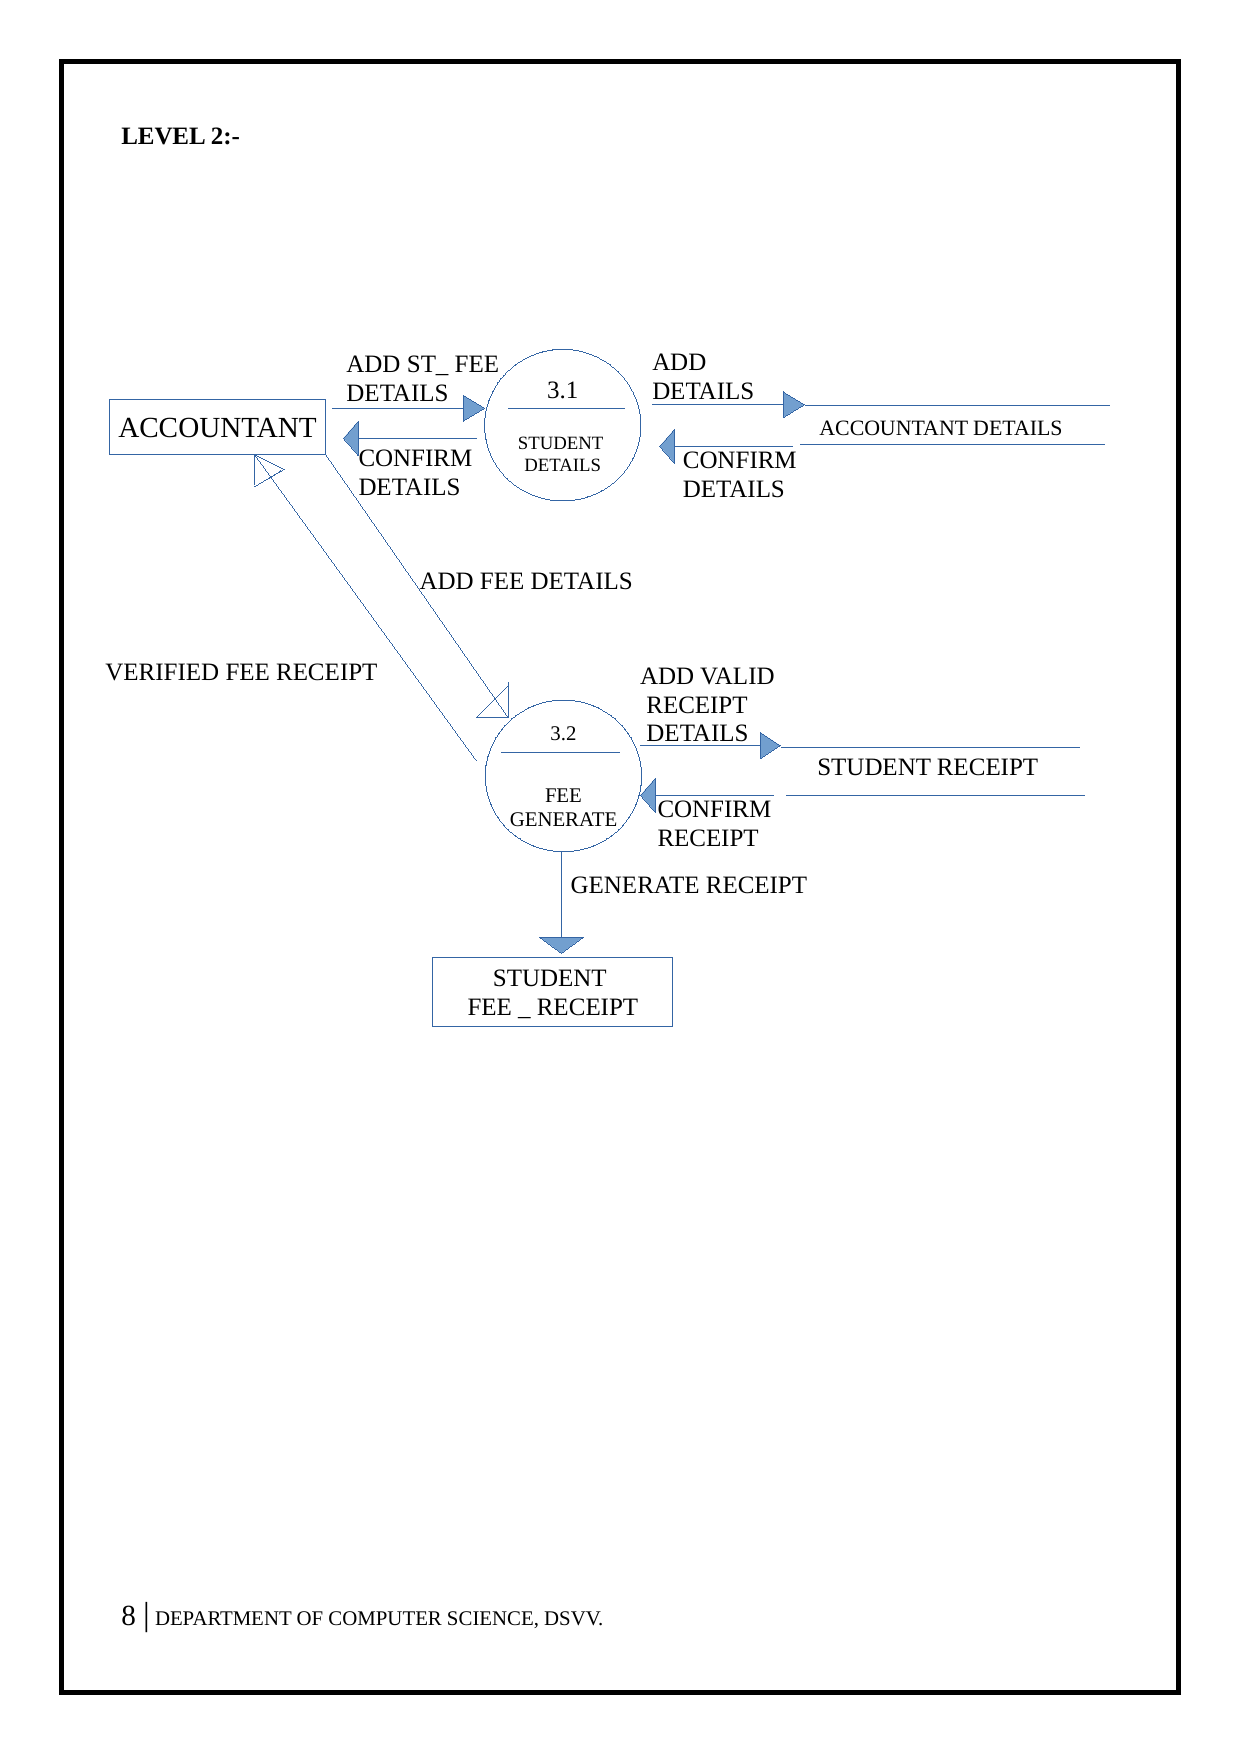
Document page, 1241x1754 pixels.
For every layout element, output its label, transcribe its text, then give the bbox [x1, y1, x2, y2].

text LEVEL 2:- [121, 121, 1119, 150]
